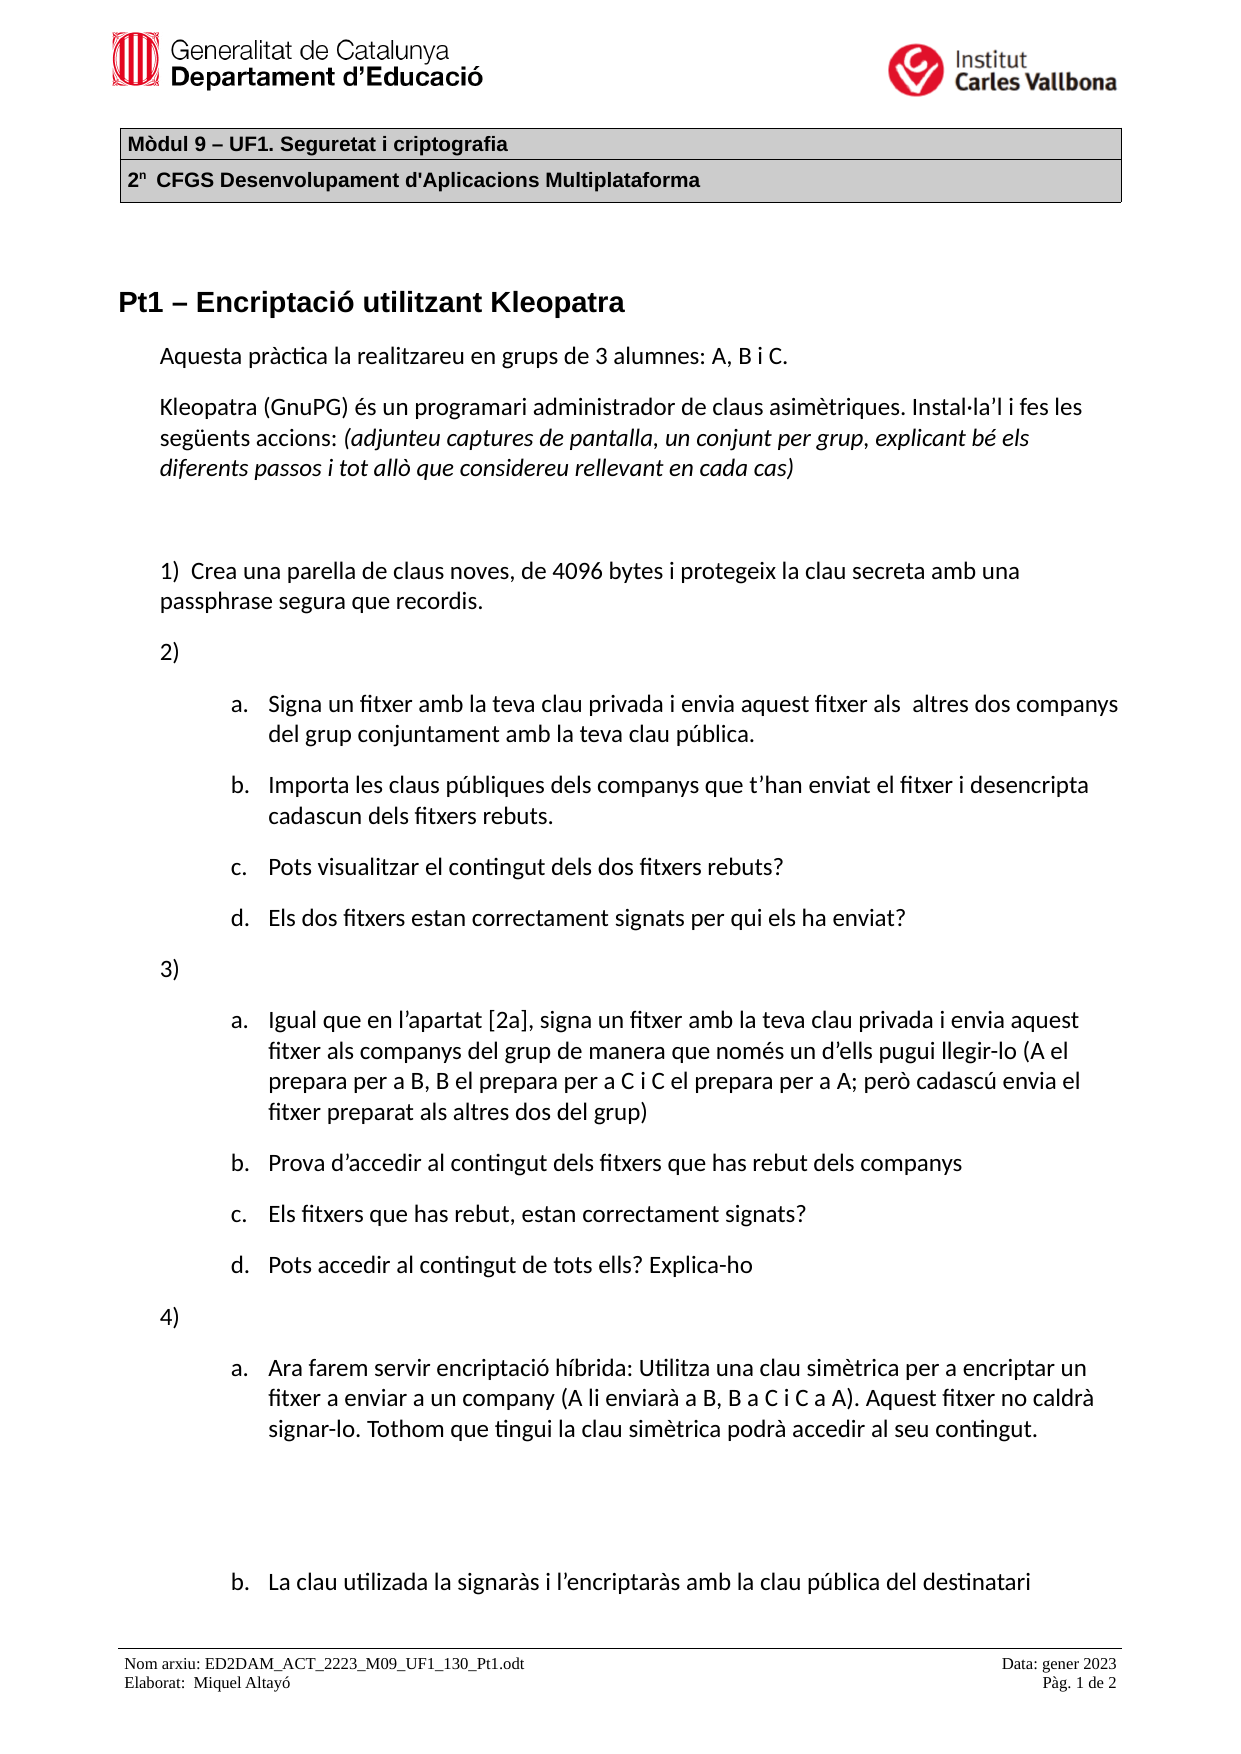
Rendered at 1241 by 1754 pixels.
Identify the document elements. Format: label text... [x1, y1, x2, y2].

list Pots visualitzar el contingut dels dos fitxers rebuts? [231, 851, 1122, 882]
list 2) [159, 637, 1122, 667]
list Pots accedir al contingut de tots ells? Explica-ho [231, 1249, 1122, 1280]
list Kleopatra (GnuPG) és un programari administrador de claus asimètriques. Instal·la’l i fes les següents accions: (adjunteu captures de pantalla, un conjunt per grup, explicant bé els diferents passos i tot allò que considereu rellevant en cada cas) [159, 391, 1122, 483]
list Els dos fitxers estan correctament signats per qui els ha enviat? [231, 902, 1122, 933]
list Els fitxers que has rebut, estan correctament signats? [231, 1198, 1122, 1229]
list 4) [159, 1301, 1122, 1331]
text Pt1 – Encriptació utilitzant Kleopatra [118, 285, 1122, 319]
table_header Mòdul 9 – UF1. Seguretat i criptografia [121, 129, 1121, 159]
list 3) [159, 953, 1122, 984]
list La clau utilizada la signaràs i l’encriptaràs amb la clau pública del destinatari [231, 1566, 1122, 1597]
picture [112, 31, 510, 94]
table_cell 2n CFGS Desenvolupament d'Aplicacions Multiplataforma [121, 160, 1121, 202]
list 1) Crea una parella de claus noves, de 4096 bytes i protegeix la clau secreta amb una passphrase segura que recordis. [159, 555, 1122, 616]
list Ara farem servir encriptació híbrida: Utilitza una clau simètrica per a encriptar un fitxer a enviar a un company (A li enviarà a B, B a C i C a A). Aquest fitxer no caldrà signar-lo. Tothom que tingui la clau simètrica podrà accedir al seu contingut. [231, 1352, 1122, 1443]
list Igual que en l’apartat [2a], signa un fitxer amb la teva clau privada i envia aquest fitxer als companys del grup de manera que només un d’ells pugui llegir-lo (A el prepara per a B, B el prepara per a C i C el prepara per a A; però cadascú envia el fitxer preparat als altres dos del grup) [231, 1004, 1122, 1127]
list Aquesta pràctica la realitzareu en grups de 3 alumnes: A, B i C. [159, 340, 1122, 371]
list Signa un fitxer amb la teva clau privada i envia aquest fitxer als altres dos companys del grup conjuntament amb la teva clau pública. [231, 688, 1122, 749]
list Prova d’accedir al contingut dels fitxers que has rebut dels companys [231, 1147, 1122, 1178]
list Importa les claus públiques dels companys que t’han enviat el fitxer i desencripta cadascun dels fitxers rebuts. [231, 769, 1122, 830]
picture [886, 40, 1128, 99]
